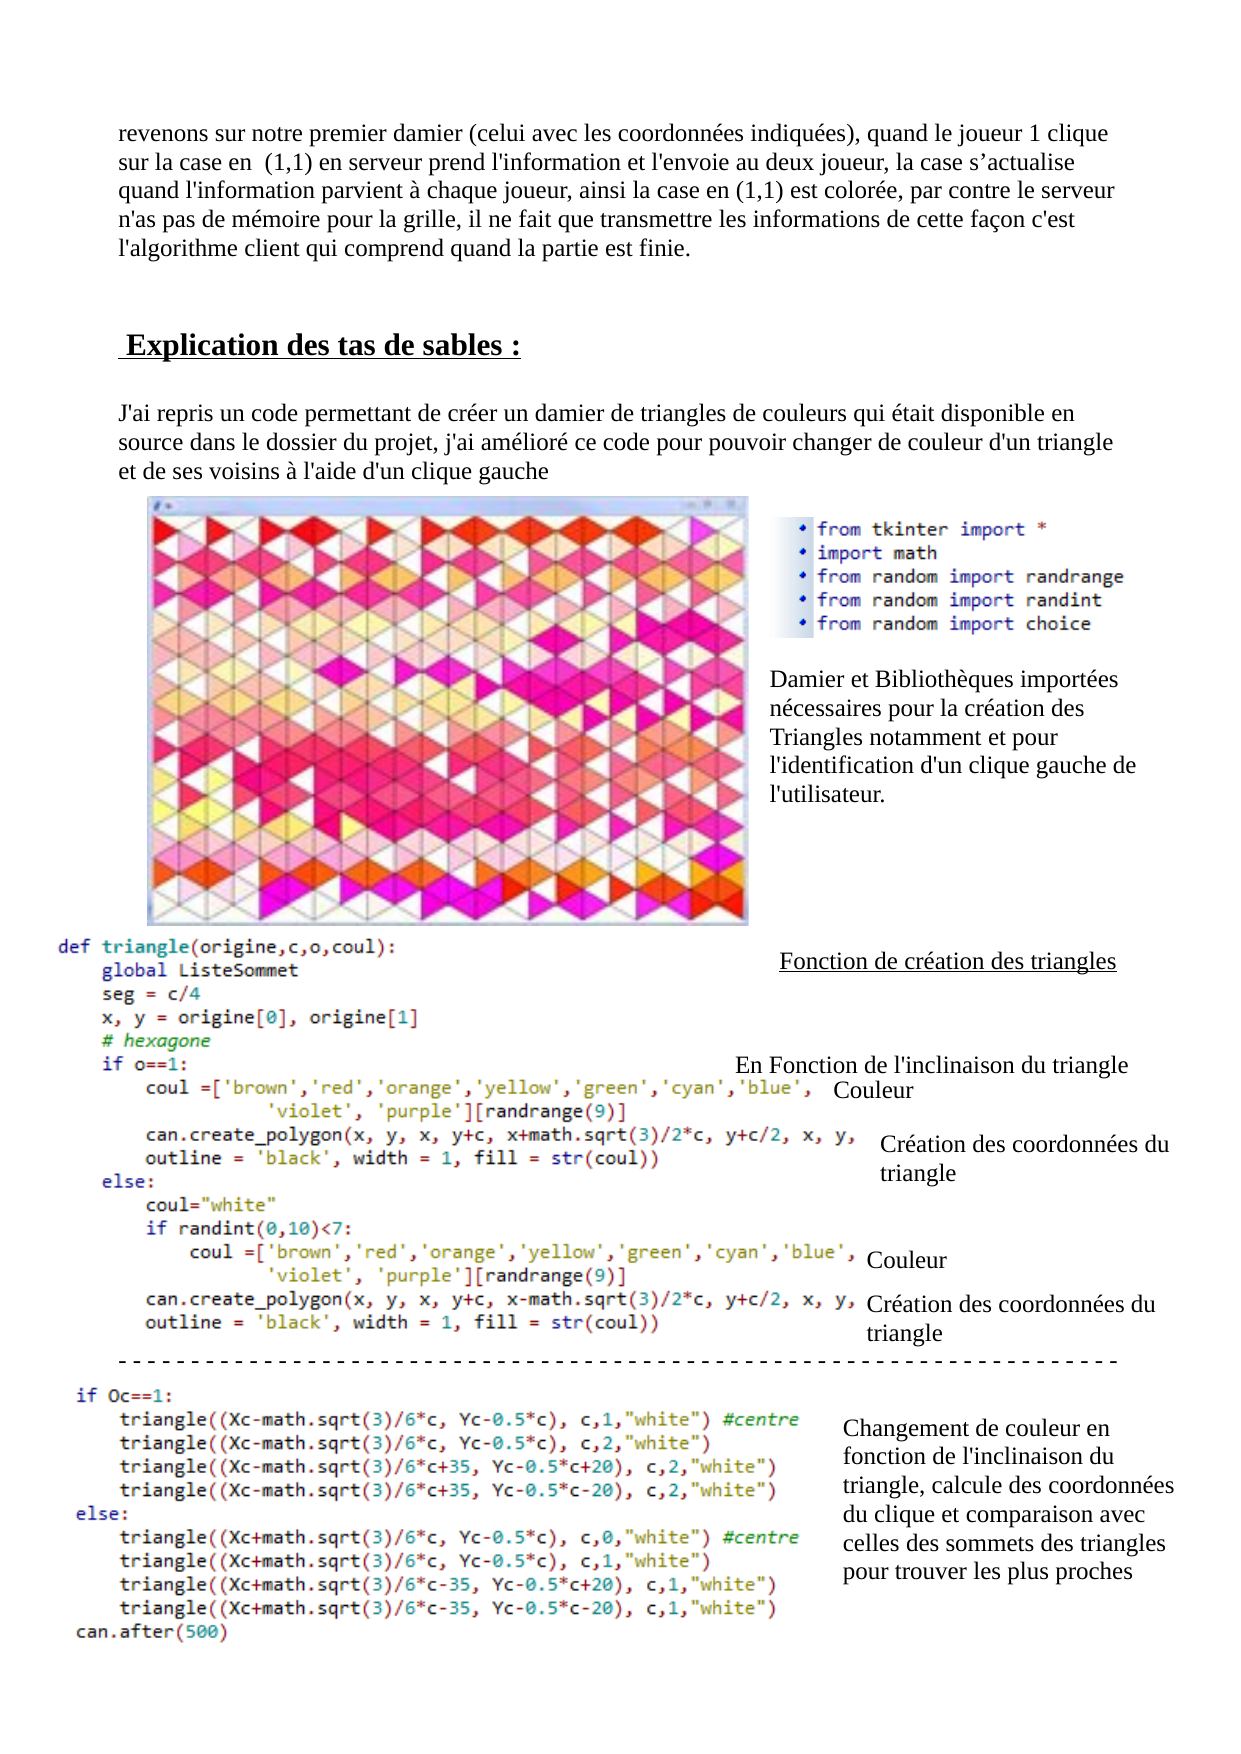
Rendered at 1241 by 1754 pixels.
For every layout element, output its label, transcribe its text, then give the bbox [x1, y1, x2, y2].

picture [68, 1385, 806, 1649]
picture [147, 496, 749, 926]
text revenons sur notre premier damier (celui avec les coordonnées indiquées), quand le joueur 1 clique sur la case en (1,1) en serveur prend l'information et l'envoie au deux joueur, la case s’actualise quand l'information parvient à chaque joueur, ainsi la case en (1,1) est colorée, par contre le serveur n'as pas de mémoire pour la grille, il ne fait que transmettre les informations de cette façon c'est l'algorithme client qui comprend quand la partie est finie. [118, 118, 1122, 262]
text J'ai repris un code permettant de créer un damier de triangles de couleurs qui était disponible en source dans le dossier du projet, j'ai amélioré ce code pour pouvoir changer de couleur d'un triangle et de ses voisins à l'aide d'un clique gauche [118, 398, 1122, 485]
picture [55, 936, 881, 1346]
picture [770, 517, 1134, 638]
text Explication des tas de sables : [118, 327, 1122, 362]
text - - - - - - - - - - - - - - - - - - - - - - - - - - - - - - - - - - - - - - - - - - - - - - - - - - - - - - - - - - - - - - - - - - - - - [118, 485, 1122, 1374]
